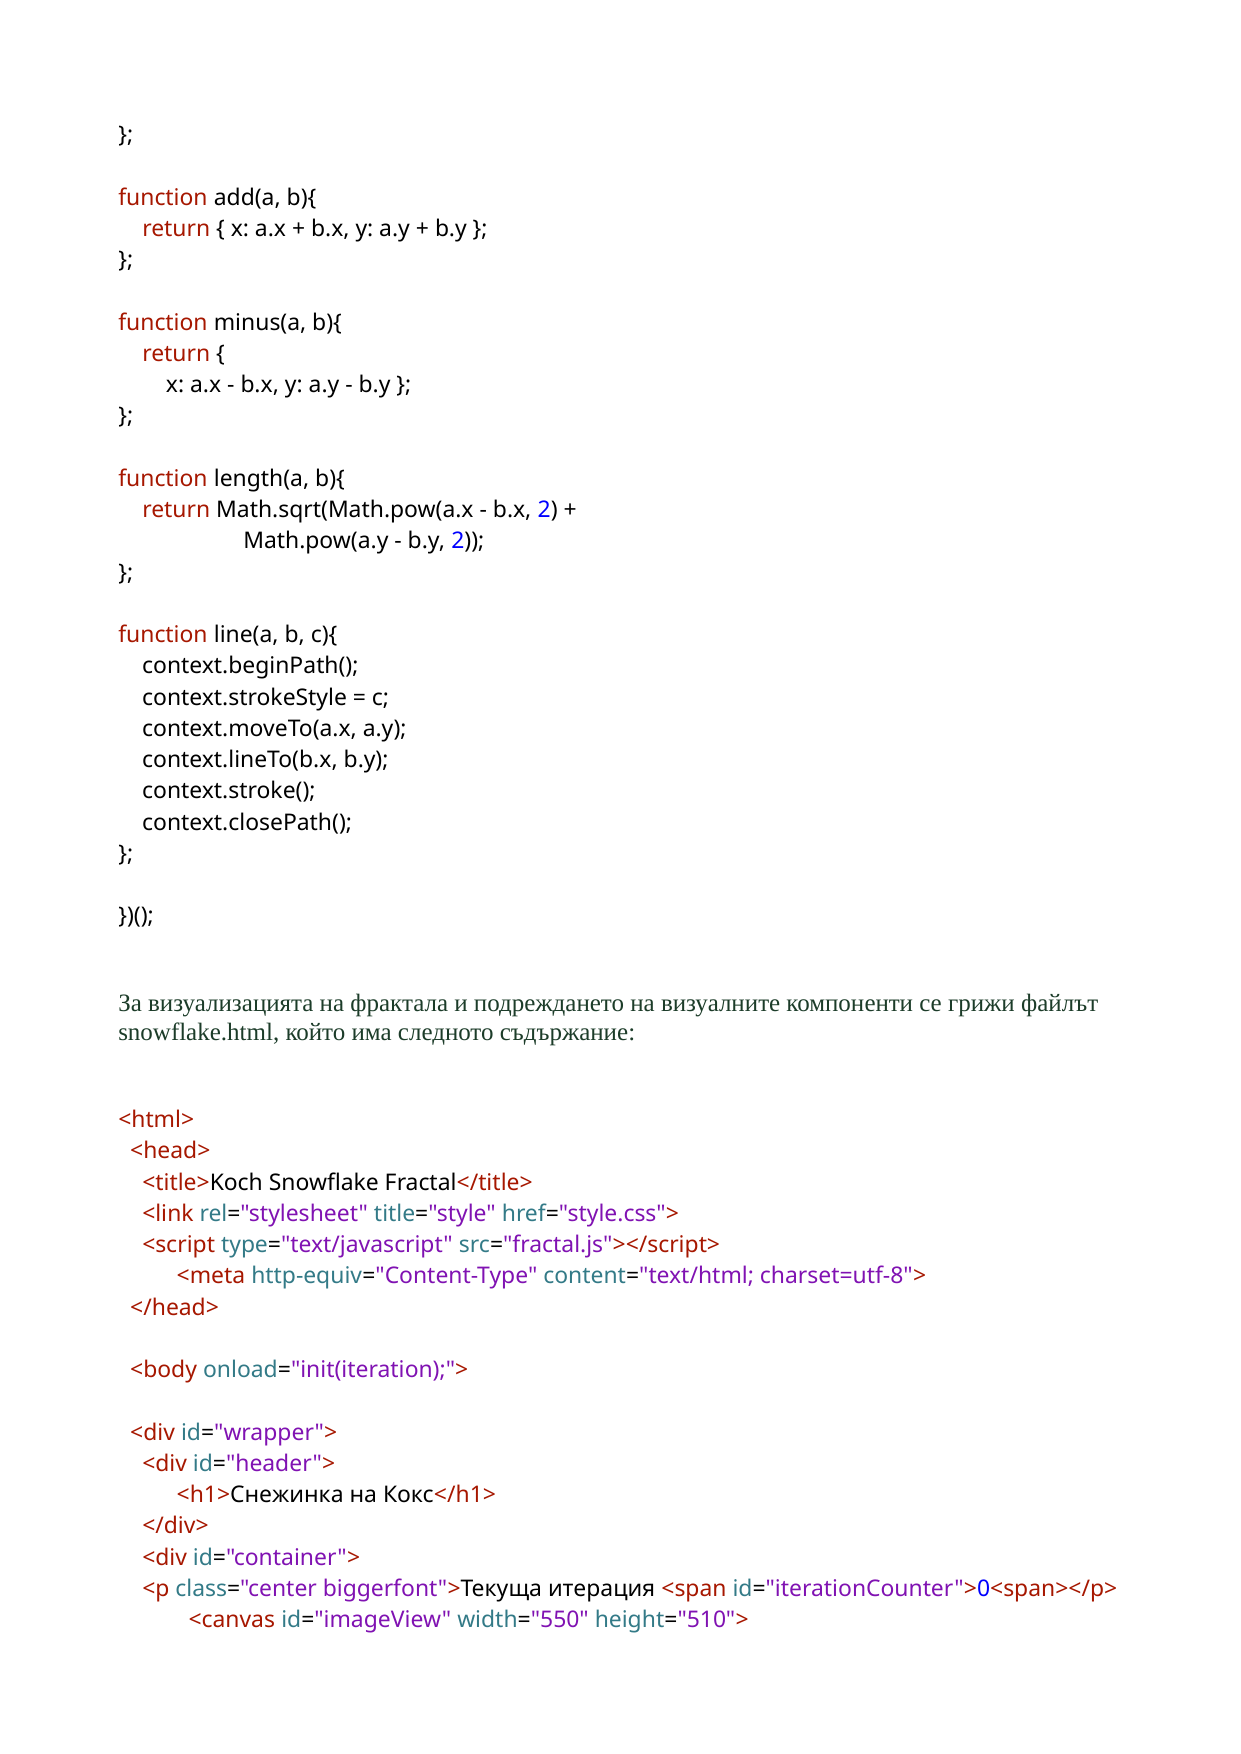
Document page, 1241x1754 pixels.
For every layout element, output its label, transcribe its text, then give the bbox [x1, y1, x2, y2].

text return Math.sqrt(Math.pow(a.x - b.x, 2) + [118, 493, 1122, 524]
text context.closePath(); [118, 806, 1122, 837]
text </head> [118, 1291, 1122, 1322]
text <h1>Снежинка на Кокс</h1> [118, 1478, 1122, 1509]
text }; [118, 399, 1122, 431]
text <div id="wrapper"> [118, 1416, 1122, 1447]
text <head> [118, 1134, 1122, 1166]
text <meta http-equiv="Content-Type" content="text/html; charset=utf-8"> [118, 1259, 1122, 1291]
text <html> [118, 1103, 1122, 1134]
text context.stroke(); [118, 774, 1122, 806]
text }; [118, 243, 1122, 274]
text return { x: a.x + b.x, y: a.y + b.y }; [118, 212, 1122, 243]
text x: a.x - b.x, y: a.y - b.y }; [118, 368, 1122, 399]
text context.strokeStyle = c; [118, 681, 1122, 712]
text <canvas id="imageView" width="550" height="510"> [118, 1603, 1122, 1634]
text }; [118, 118, 1122, 149]
text <title>Koch Snowflake Fractal</title> [118, 1166, 1122, 1197]
text }; [118, 556, 1122, 587]
text За визуализацията на фрактала и подреждането на визуалните компоненти се грижи файлът snowflake.html, който има следното съдържание: [118, 988, 1122, 1046]
text <link rel="stylesheet" title="style" href="style.css"> [118, 1197, 1122, 1228]
text function length(a, b){ [118, 462, 1122, 493]
text Math.pow(a.y - b.y, 2)); [118, 524, 1122, 556]
text <div id="container"> [118, 1541, 1122, 1572]
text })(); [118, 899, 1122, 931]
text </div> [118, 1509, 1122, 1541]
text context.moveTo(a.x, a.y); [118, 712, 1122, 743]
text <p class="center biggerfont">Текуща итерация <span id="iterationCounter">0<span></p> [118, 1572, 1122, 1603]
text <body onload="init(iteration);"> [118, 1353, 1122, 1384]
text function line(a, b, c){ [118, 618, 1122, 649]
text context.beginPath(); [118, 649, 1122, 681]
text <div id="header"> [118, 1447, 1122, 1478]
text }; [118, 837, 1122, 868]
text return { [118, 337, 1122, 368]
text function add(a, b){ [118, 181, 1122, 212]
text context.lineTo(b.x, b.y); [118, 743, 1122, 774]
text function minus(a, b){ [118, 306, 1122, 337]
text <script type="text/javascript" src="fractal.js"></script> [118, 1228, 1122, 1259]
